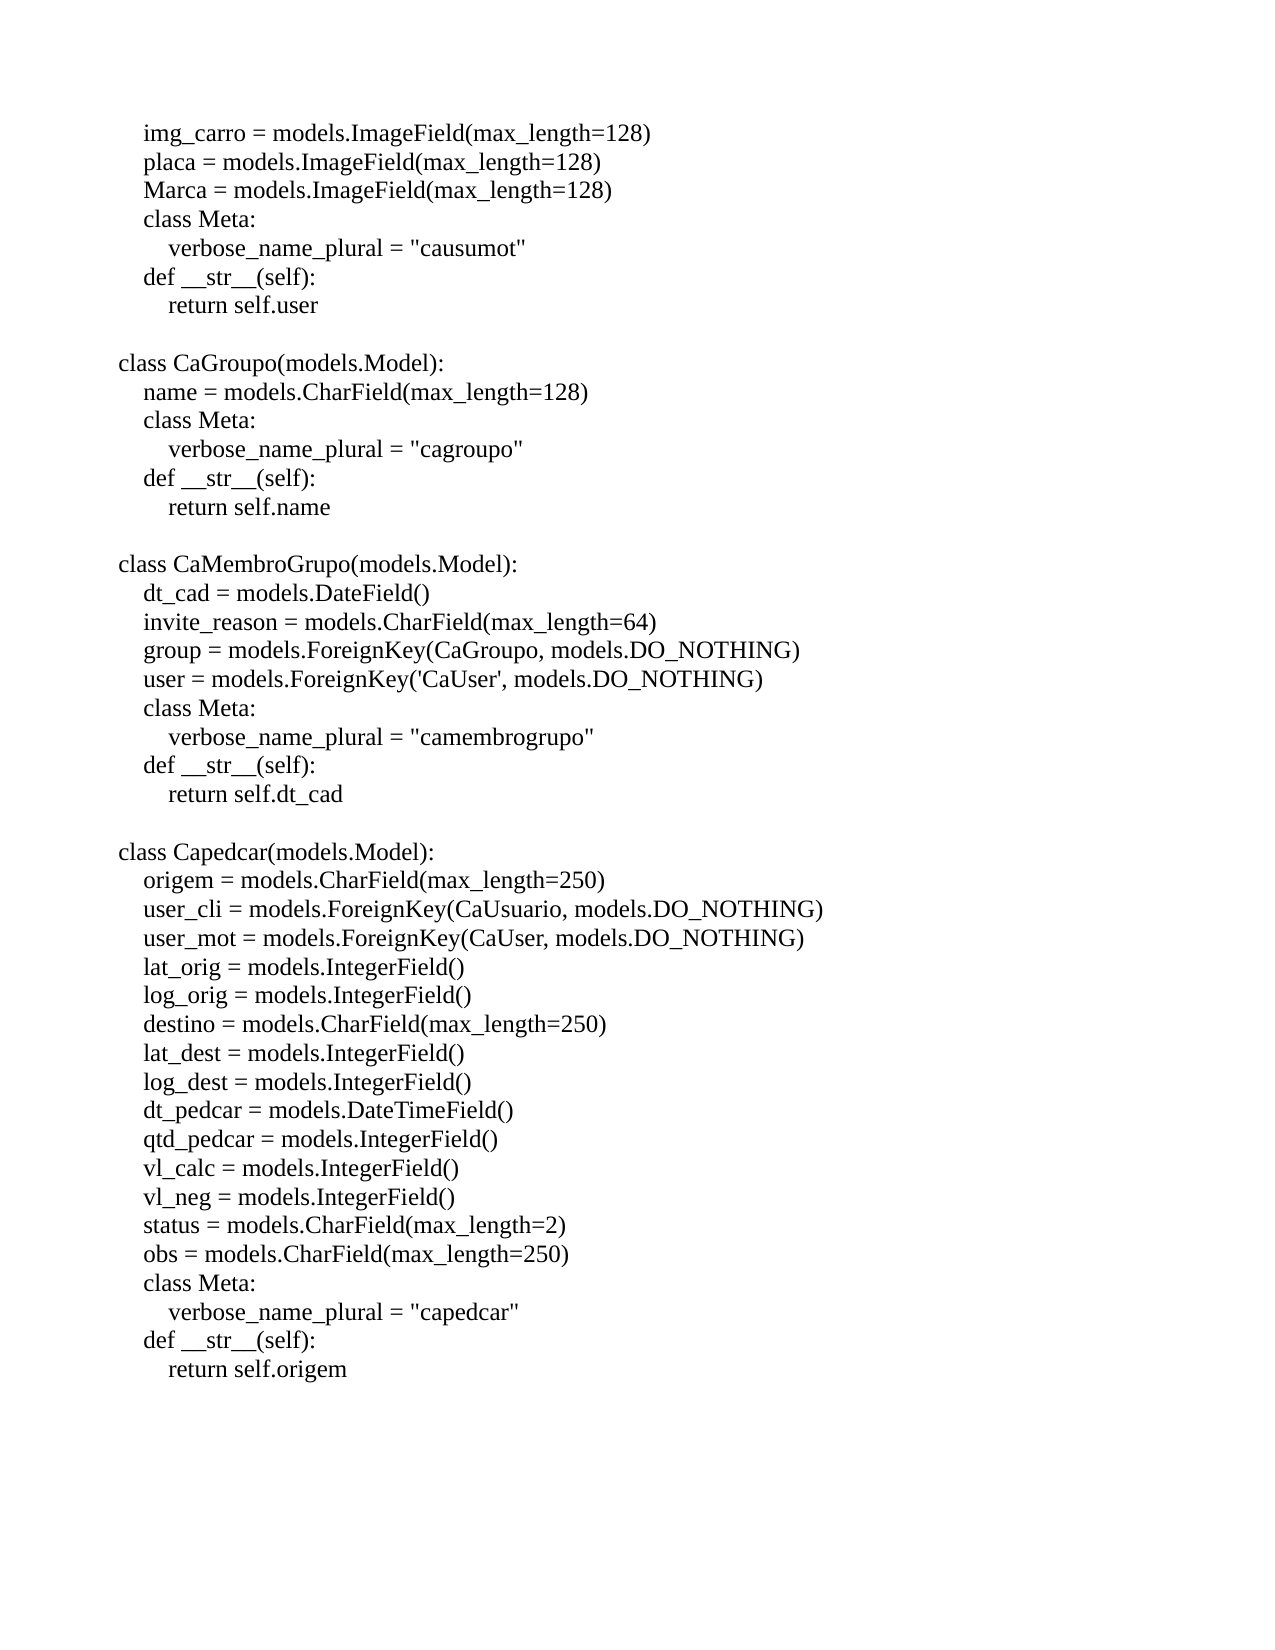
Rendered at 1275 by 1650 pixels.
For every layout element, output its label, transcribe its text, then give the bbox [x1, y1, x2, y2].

text def __str__(self): [118, 262, 1157, 291]
text name = models.CharField(max_length=128) [118, 377, 1157, 406]
text class Meta: [118, 406, 1157, 434]
text def __str__(self): [118, 463, 1157, 492]
text placa = models.ImageField(max_length=128) [118, 147, 1157, 176]
text group = models.ForeignKey(CaGroupo, models.DO_NOTHING) [118, 636, 1157, 664]
text status = models.CharField(max_length=2) [118, 1211, 1157, 1239]
text verbose_name_plural = "camembrogrupo" [118, 722, 1157, 751]
text obs = models.CharField(max_length=250) [118, 1239, 1157, 1268]
text lat_dest = models.IntegerField() [118, 1038, 1157, 1067]
text verbose_name_plural = "causumot" [118, 233, 1157, 262]
text log_orig = models.IntegerField() [118, 981, 1157, 1009]
text Marca = models.ImageField(max_length=128) [118, 176, 1157, 204]
text img_carro = models.ImageField(max_length=128) [118, 118, 1157, 147]
text class CaGroupo(models.Model): [118, 348, 1157, 377]
text user_mot = models.ForeignKey(CaUser, models.DO_NOTHING) [118, 923, 1157, 952]
text invite_reason = models.CharField(max_length=64) [118, 607, 1157, 636]
text destino = models.CharField(max_length=250) [118, 1009, 1157, 1038]
text user = models.ForeignKey('CaUser', models.DO_NOTHING) [118, 664, 1157, 693]
text return self.origem [118, 1354, 1157, 1383]
text dt_pedcar = models.DateTimeField() [118, 1096, 1157, 1124]
text verbose_name_plural = "capedcar" [118, 1297, 1157, 1326]
text class Meta: [118, 204, 1157, 233]
text log_dest = models.IntegerField() [118, 1067, 1157, 1096]
text dt_cad = models.DateField() [118, 578, 1157, 607]
text class Meta: [118, 1268, 1157, 1297]
text vl_calc = models.IntegerField() [118, 1153, 1157, 1182]
text lat_orig = models.IntegerField() [118, 952, 1157, 981]
text class Capedcar(models.Model): [118, 837, 1157, 866]
text def __str__(self): [118, 751, 1157, 779]
text vl_neg = models.IntegerField() [118, 1182, 1157, 1211]
text qtd_pedcar = models.IntegerField() [118, 1124, 1157, 1153]
text verbose_name_plural = "cagroupo" [118, 434, 1157, 463]
text return self.dt_cad [118, 779, 1157, 808]
text class CaMembroGrupo(models.Model): [118, 549, 1157, 578]
text def __str__(self): [118, 1326, 1157, 1354]
text class Meta: [118, 693, 1157, 722]
text return self.name [118, 492, 1157, 521]
text user_cli = models.ForeignKey(CaUsuario, models.DO_NOTHING) [118, 894, 1157, 923]
text origem = models.CharField(max_length=250) [118, 866, 1157, 894]
text return self.user [118, 291, 1157, 319]
